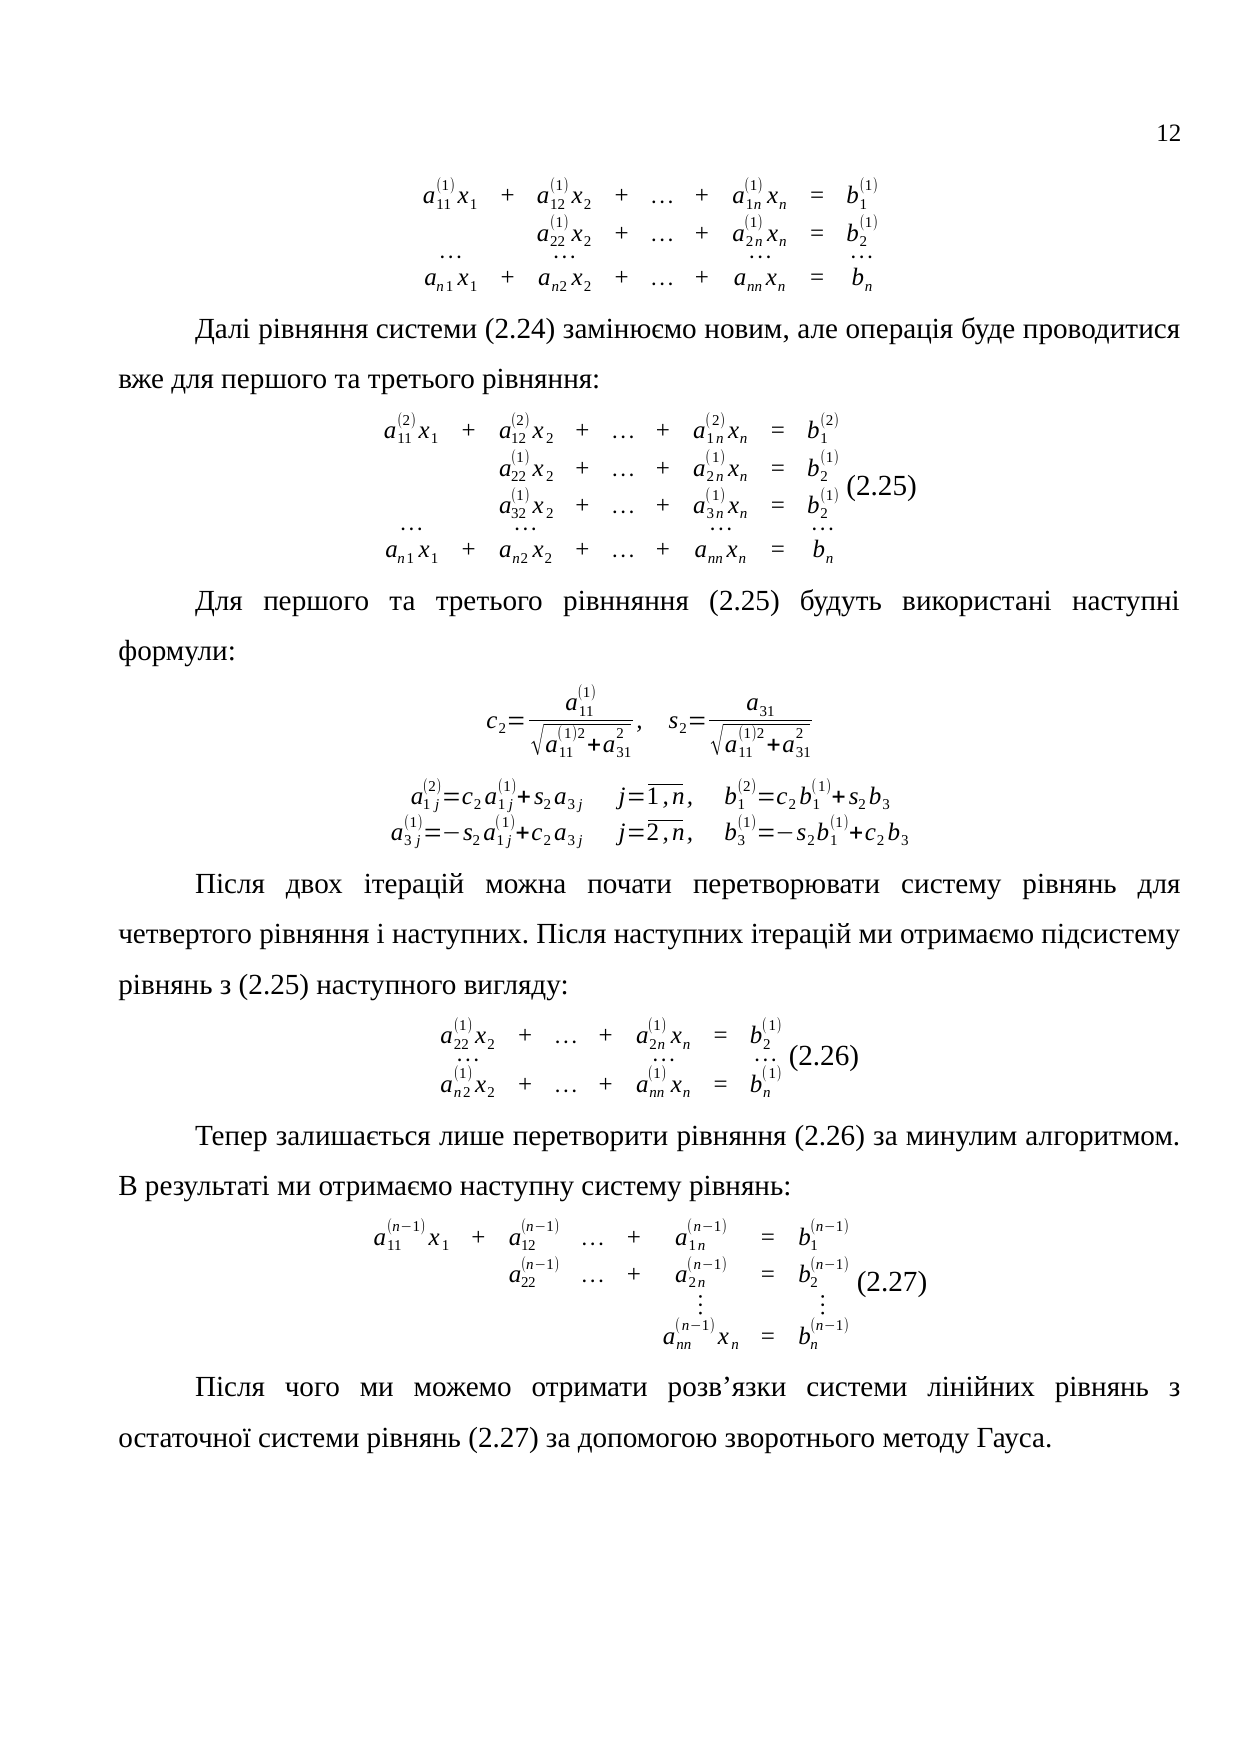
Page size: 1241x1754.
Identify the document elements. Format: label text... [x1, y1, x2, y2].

text (2.27) [118, 1218, 1181, 1353]
text Тепер залишається лише перетворити рівняння (2.26) за минулим алгоритмом. В результаті ми отримаємо наступну систему рівнянь: [118, 1118, 1181, 1201]
text (2.25) [118, 412, 1181, 566]
text (2.26) [118, 1017, 1181, 1101]
text Для першого та третього рівнняння (2.25) будуть використані наступні формули: [118, 583, 1181, 667]
text Після двох ітерацій можна почати перетворювати систему рівнянь для четвертого рівняння і наступних. Після наступних ітерацій ми отримаємо підсистему рівнянь з (2.25) наступного вигляду: [118, 866, 1181, 1000]
text Далі рівняння системи (2.24) замінюємо новим, але операція буде проводитися вже для першого та третього рівняння: [118, 311, 1181, 395]
text Після чого ми можемо отримати розв’язки системи лінійних рівнянь з остаточної системи рівнянь (2.27) за допомогою зворотнього методу Гауса. [118, 1369, 1181, 1453]
